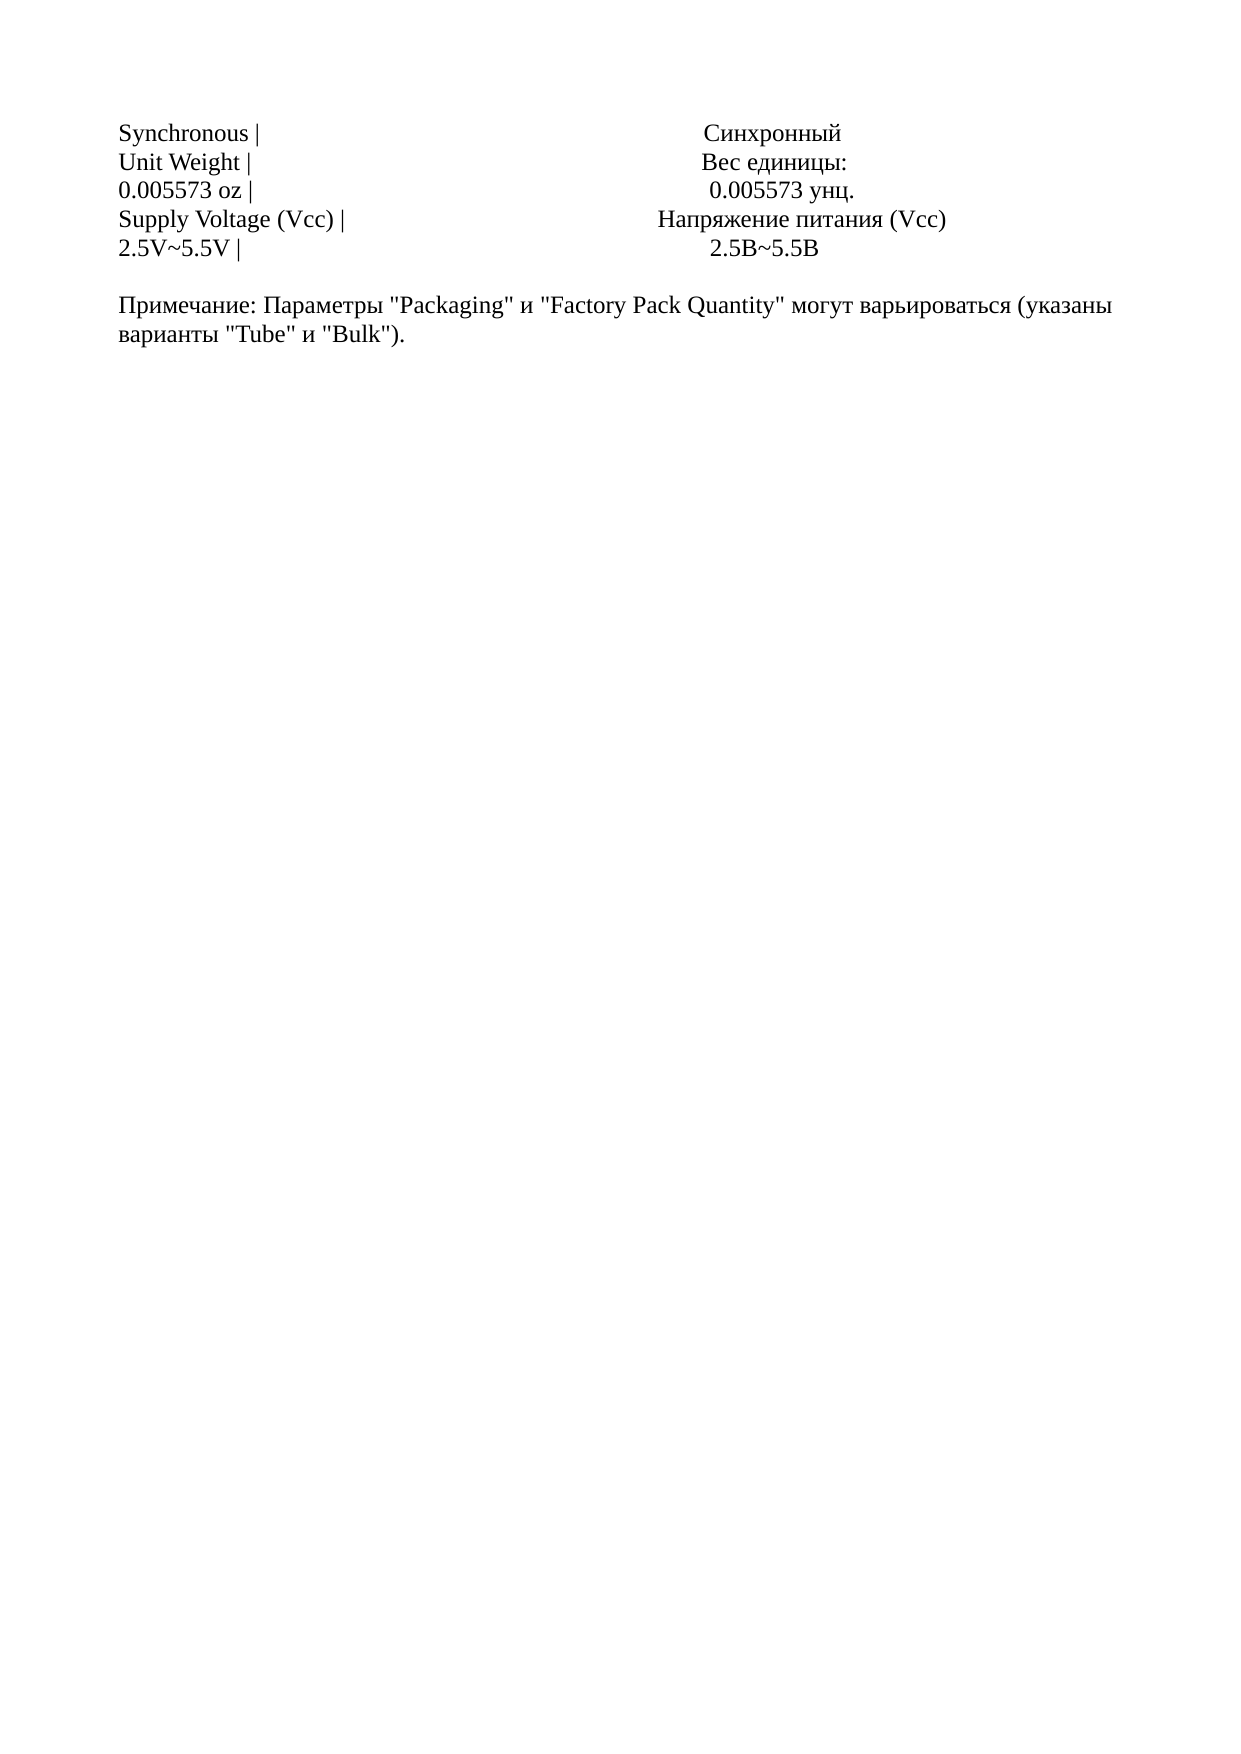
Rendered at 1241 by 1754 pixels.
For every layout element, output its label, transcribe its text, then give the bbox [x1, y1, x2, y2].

text Supply Voltage (Vcc) | Напряжение питания (Vcc) [118, 204, 1122, 233]
text 2.5V~5.5V | 2.5В~5.5В [118, 233, 1122, 262]
text Synchronous | Синхронный [118, 118, 1122, 147]
text Unit Weight | Вес единицы: [118, 147, 1122, 176]
text Примечание: Параметры "Packaging" и "Factory Pack Quantity" могут варьироваться (указаны варианты "Tube" и "Bulk"). [118, 291, 1122, 348]
text 0.005573 oz | 0.005573 унц. [118, 176, 1122, 204]
